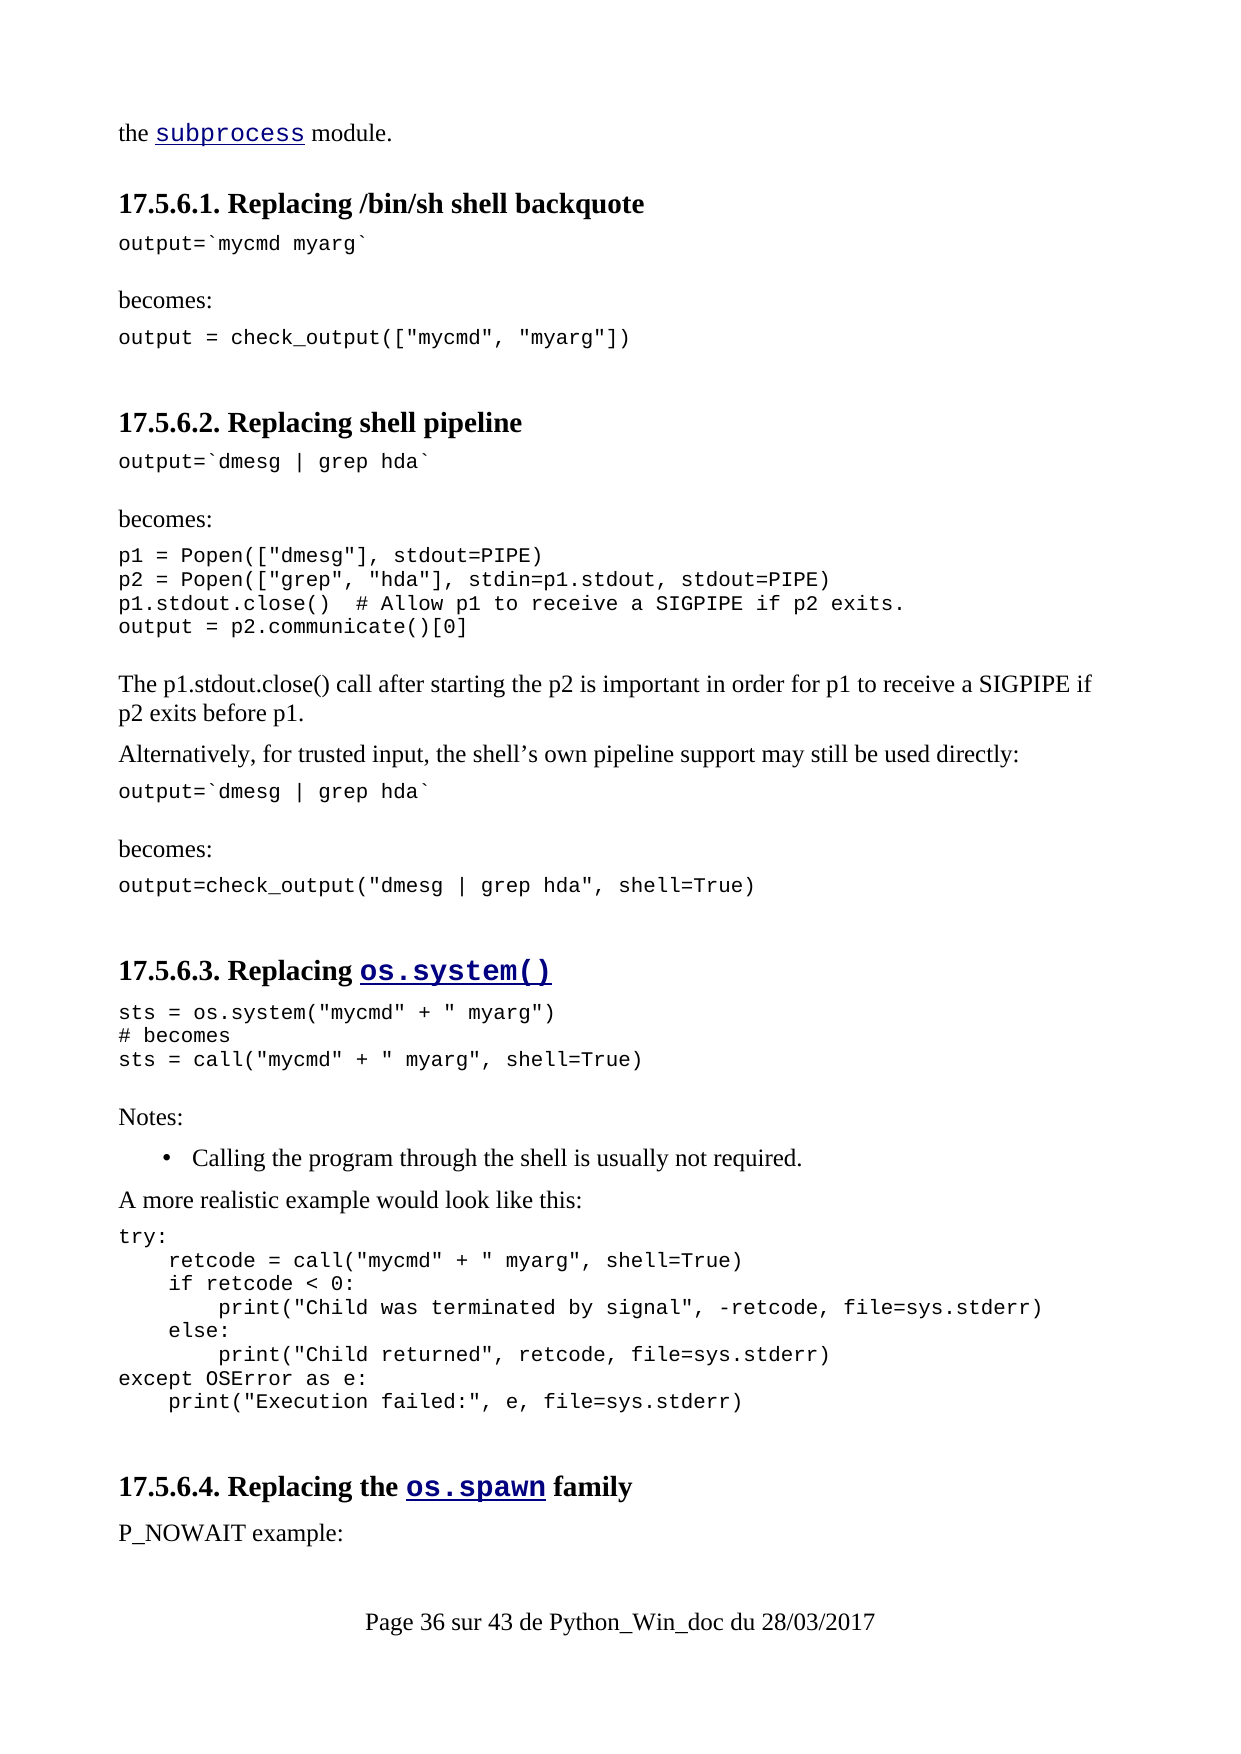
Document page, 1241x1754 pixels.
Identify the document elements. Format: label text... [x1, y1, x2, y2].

subtitle 17.5.6.1. Replacing /bin/sh shell backquote [118, 186, 1122, 220]
subtitle 17.5.6.3. Replacing os.system() [118, 953, 1122, 989]
text the subprocess module. [118, 118, 1122, 149]
text output=`dmesg | grep hda` [118, 781, 1122, 804]
text output=`mycmd myarg` [118, 232, 1122, 256]
text output = check_output(["mycmd", "myarg"]) [118, 327, 1122, 351]
text print("Execution failed:", e, file=sys.stderr) [118, 1391, 1122, 1415]
subtitle 17.5.6.4. Replacing the os.spawn family [118, 1469, 1122, 1506]
text becomes: [118, 286, 1122, 314]
text p2 = Popen(["grep", "hda"], stdin=p1.stdout, stdout=PIPE) [118, 569, 1122, 593]
text p1 = Popen(["dmesg"], stdout=PIPE) [118, 545, 1122, 569]
text output=check_output("dmesg | grep hda", shell=True) [118, 875, 1122, 899]
text print("Child returned", retcode, file=sys.stderr) [118, 1344, 1122, 1368]
text try: [118, 1226, 1122, 1249]
text except OSError as e: [118, 1368, 1122, 1391]
text else: [118, 1321, 1122, 1344]
text p1.stdout.close() # Allow p1 to receive a SIGPIPE if p2 exits. [118, 593, 1122, 616]
text # becomes [118, 1025, 1122, 1049]
text if retcode < 0: [118, 1273, 1122, 1297]
text retcode = call("mycmd" + " myarg", shell=True) [118, 1249, 1122, 1273]
text A more realistic example would look like this: [118, 1185, 1122, 1213]
text sts = os.system("mycmd" + " myarg") [118, 1002, 1122, 1025]
text becomes: [118, 504, 1122, 533]
text becomes: [118, 834, 1122, 863]
text Alternatively, for trusted input, the shell’s own pipeline support may still be used directly: [118, 739, 1122, 768]
list Calling the program through the shell is usually not required. [162, 1143, 1122, 1172]
text Notes: [118, 1102, 1122, 1131]
text The p1.stdout.close() call after starting the p2 is important in order for p1 to receive a SIGPIPE if p2 exits before p1. [118, 669, 1122, 727]
text output = p2.communicate()[0] [118, 616, 1122, 640]
text sts = call("mycmd" + " myarg", shell=True) [118, 1049, 1122, 1073]
subtitle 17.5.6.2. Replacing shell pipeline [118, 405, 1122, 438]
text P_NOWAIT example: [118, 1518, 1122, 1547]
text print("Child was terminated by signal", -retcode, file=sys.stderr) [118, 1297, 1122, 1321]
text output=`dmesg | grep hda` [118, 451, 1122, 475]
